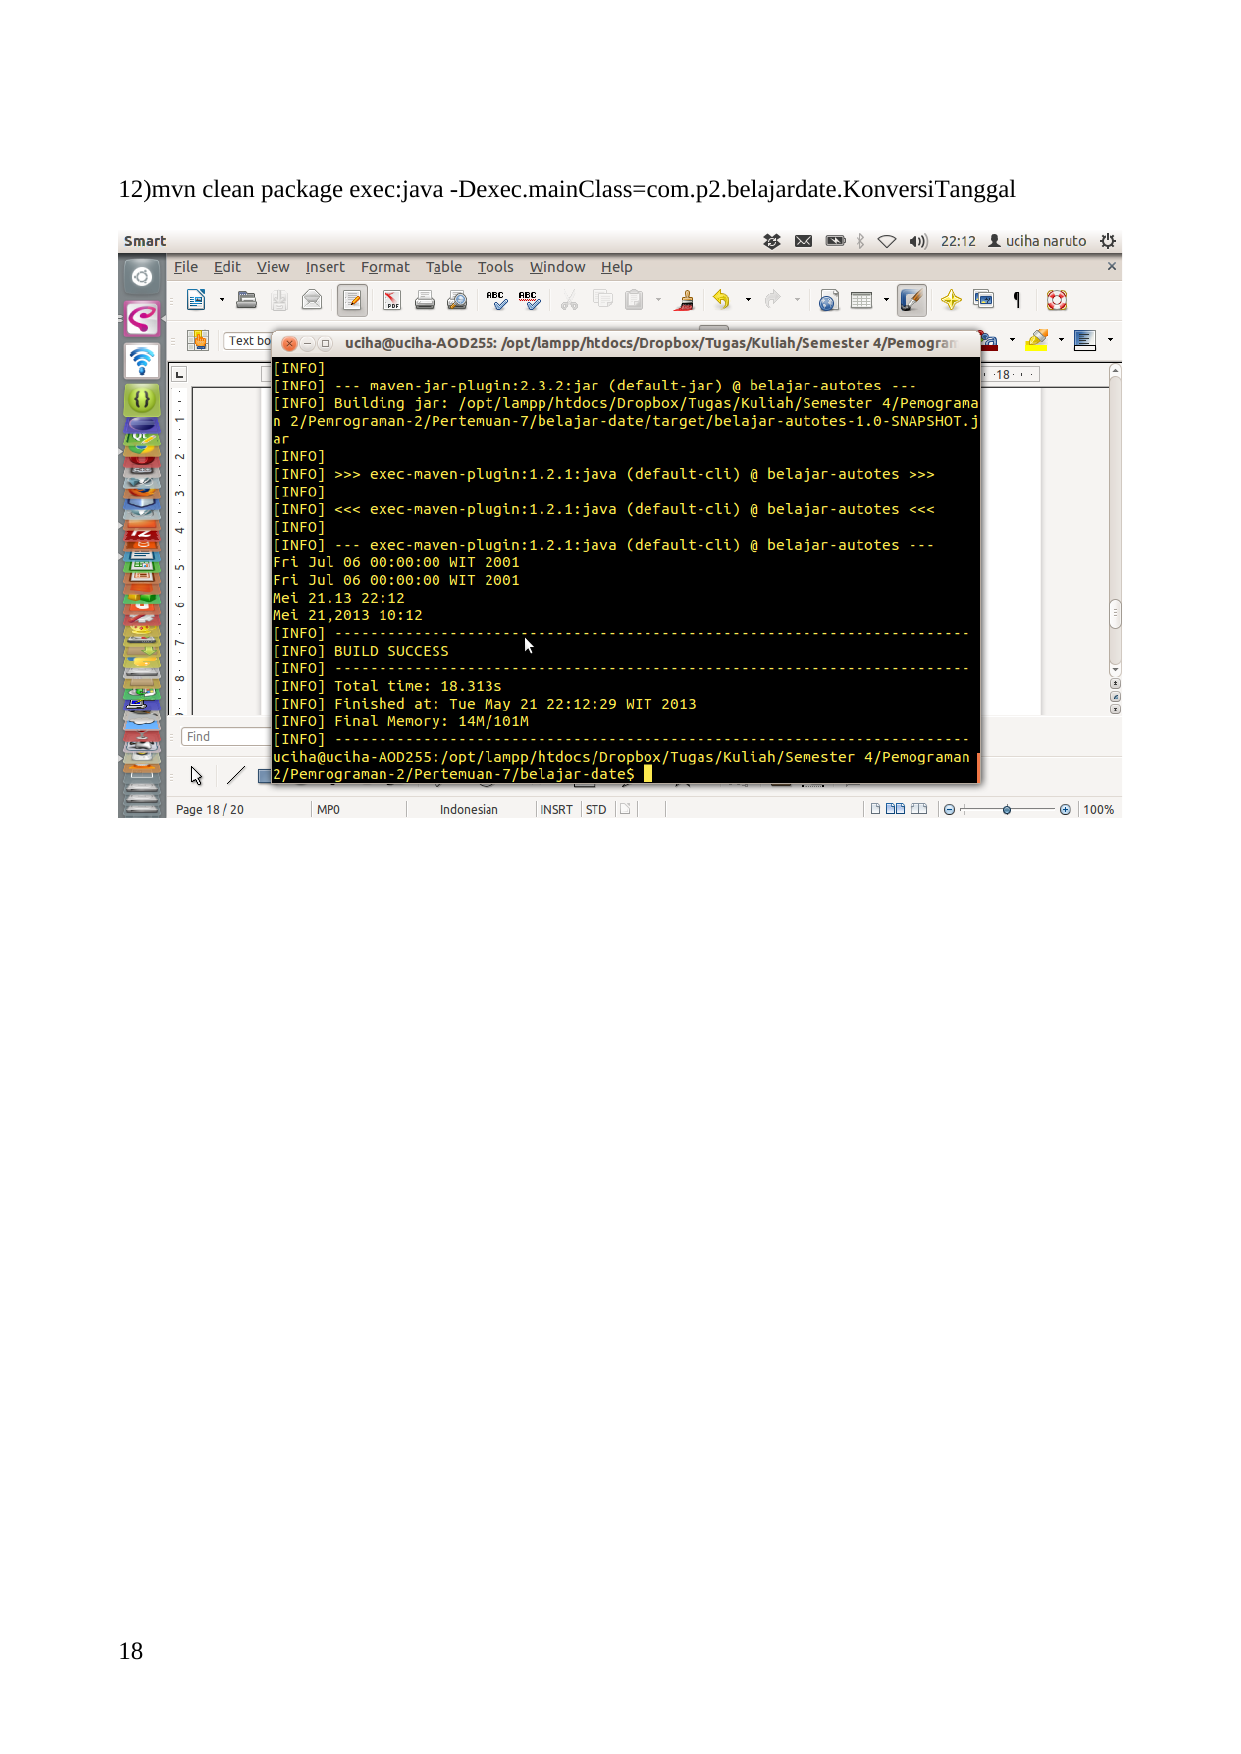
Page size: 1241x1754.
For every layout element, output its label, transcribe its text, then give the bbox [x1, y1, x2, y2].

picture [118, 229, 1123, 818]
list mvn clean package exec:java -Dexec.mainClass=com.p2.belajardate.KonversiTanggal [118, 174, 1122, 202]
